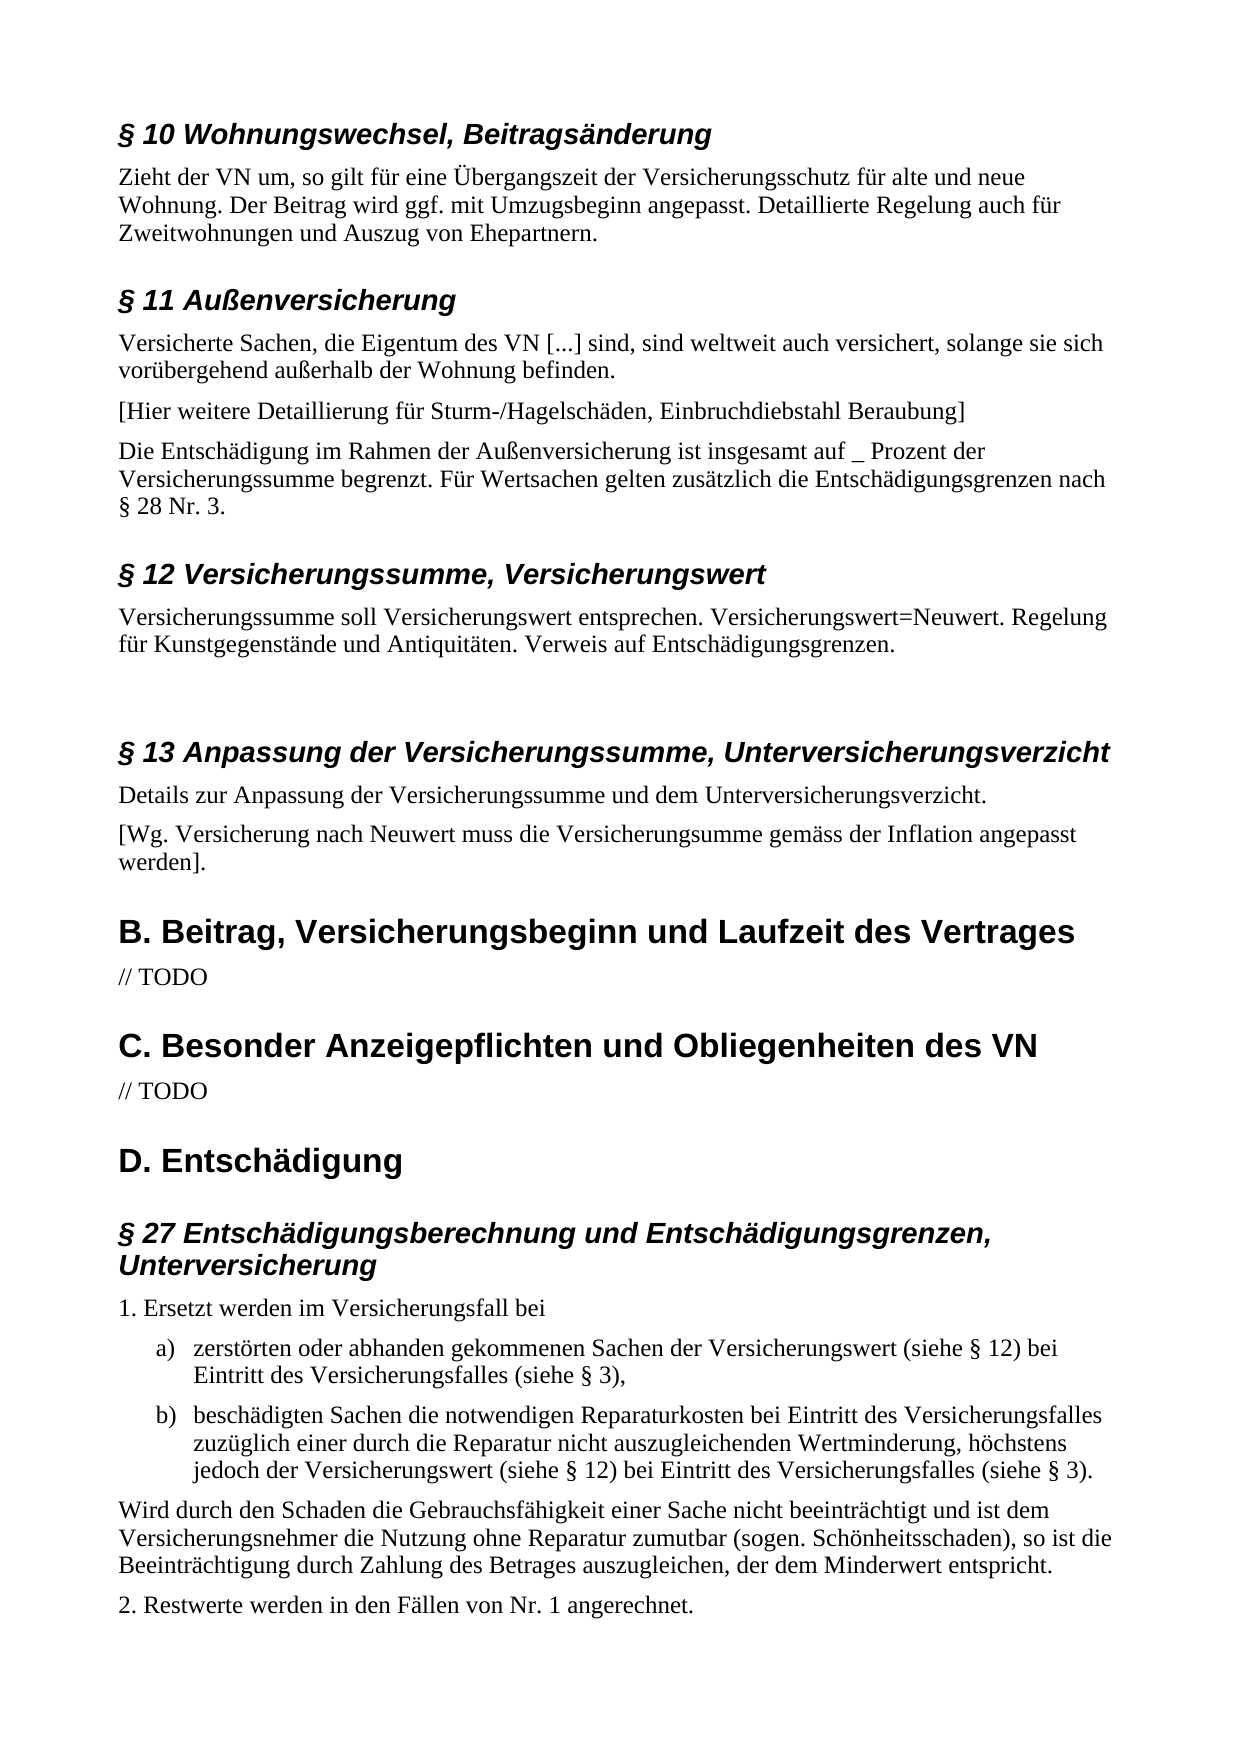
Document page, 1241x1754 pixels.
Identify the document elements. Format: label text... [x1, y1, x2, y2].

text Wird durch den Schaden die Gebrauchsfähigkeit einer Sache nicht beeinträchtigt und ist dem Versicherungsnehmer die Nutzung ohne Reparatur zumutbar (sogen. Schönheitsschaden), so ist die Beeinträchtigung durch Zahlung des Betrages auszugleichen, der dem Minderwert entspricht. [118, 1496, 1122, 1579]
text 2. Restwerte werden in den Fällen von Nr. 1 angerechnet. [118, 1591, 1122, 1618]
text [Hier weitere Detaillierung für Sturm-/Hagelschäden, Einbruchdiebstahl Beraubung] [118, 397, 1122, 424]
text Versicherungssumme soll Versicherungswert entsprechen. Versicherungswert=Neuwert. Regelung für Kunstgegenstände und Antiquitäten. Verweis auf Entschädigungsgrenzen. [118, 603, 1122, 658]
subtitle D. Entschädigung [118, 1142, 1122, 1179]
text Versicherte Sachen, die Eigentum des VN [...] sind, sind weltweit auch versichert, solange sie sich vorübergehend außerhalb der Wohnung befinden. [118, 329, 1122, 384]
list beschädigten Sachen die notwendigen Reparaturkosten bei Eintritt des Versicherungsfalles zuzüglich einer durch die Reparatur nicht auszugleichenden Wertminderung, höchstens jedoch der Versicherungswert (siehe § 12) bei Eintritt des Versicherungsfalles (siehe § 3). [156, 1401, 1122, 1484]
text Details zur Anpassung der Versicherungssumme und dem Unterversicherungsverzicht. [118, 781, 1122, 809]
subtitle § 11 Außenversicherung [118, 284, 1122, 316]
text Die Entschädigung im Rahmen der Außenversicherung ist insgesamt auf _ Prozent der Versicherungssumme begrenzt. Für Wertsachen gelten zusätzlich die Entschädigungsgrenzen nach § 28 Nr. 3. [118, 437, 1122, 520]
subtitle § 27 Entschädigungsberechnung und Entschädigungsgrenzen, Unterversicherung [118, 1217, 1122, 1282]
text // TODO [118, 963, 1122, 990]
text // TODO [118, 1077, 1122, 1105]
subtitle § 13 Anpassung der Versicherungssumme, Unter­versicherungsverzicht [118, 736, 1122, 768]
subtitle B. Beitrag, Versicherungsbeginn und Laufzeit des Vertrages [118, 913, 1122, 950]
list zerstörten oder abhanden gekommenen Sachen der Versicherungswert (siehe § 12) bei Eintritt des Versicherungsfalles (siehe § 3), [156, 1334, 1122, 1389]
text Zieht der VN um, so gilt für eine Übergangszeit der Versicherungsschutz für alte und neue Wohnung. Der Beitrag wird ggf. mit Umzugsbeginn angepasst. Detaillierte Regelung auch für Zweitwohnungen und Auszug von Ehepartnern. [118, 163, 1122, 246]
subtitle C. Besonder Anzeigepflichten und Obliegenheiten des VN [118, 1027, 1122, 1065]
text 1. Ersetzt werden im Versicherungsfall bei [118, 1294, 1122, 1322]
subtitle § 10 Wohnungswechsel, Beitragsänderung [118, 118, 1122, 151]
text [Wg. Versicherung nach Neuwert muss die Versicherungsumme gemäss der Inflation angepasst werden]. [118, 821, 1122, 876]
subtitle § 12 Versicherungssumme, Versicherungswert [118, 558, 1122, 590]
